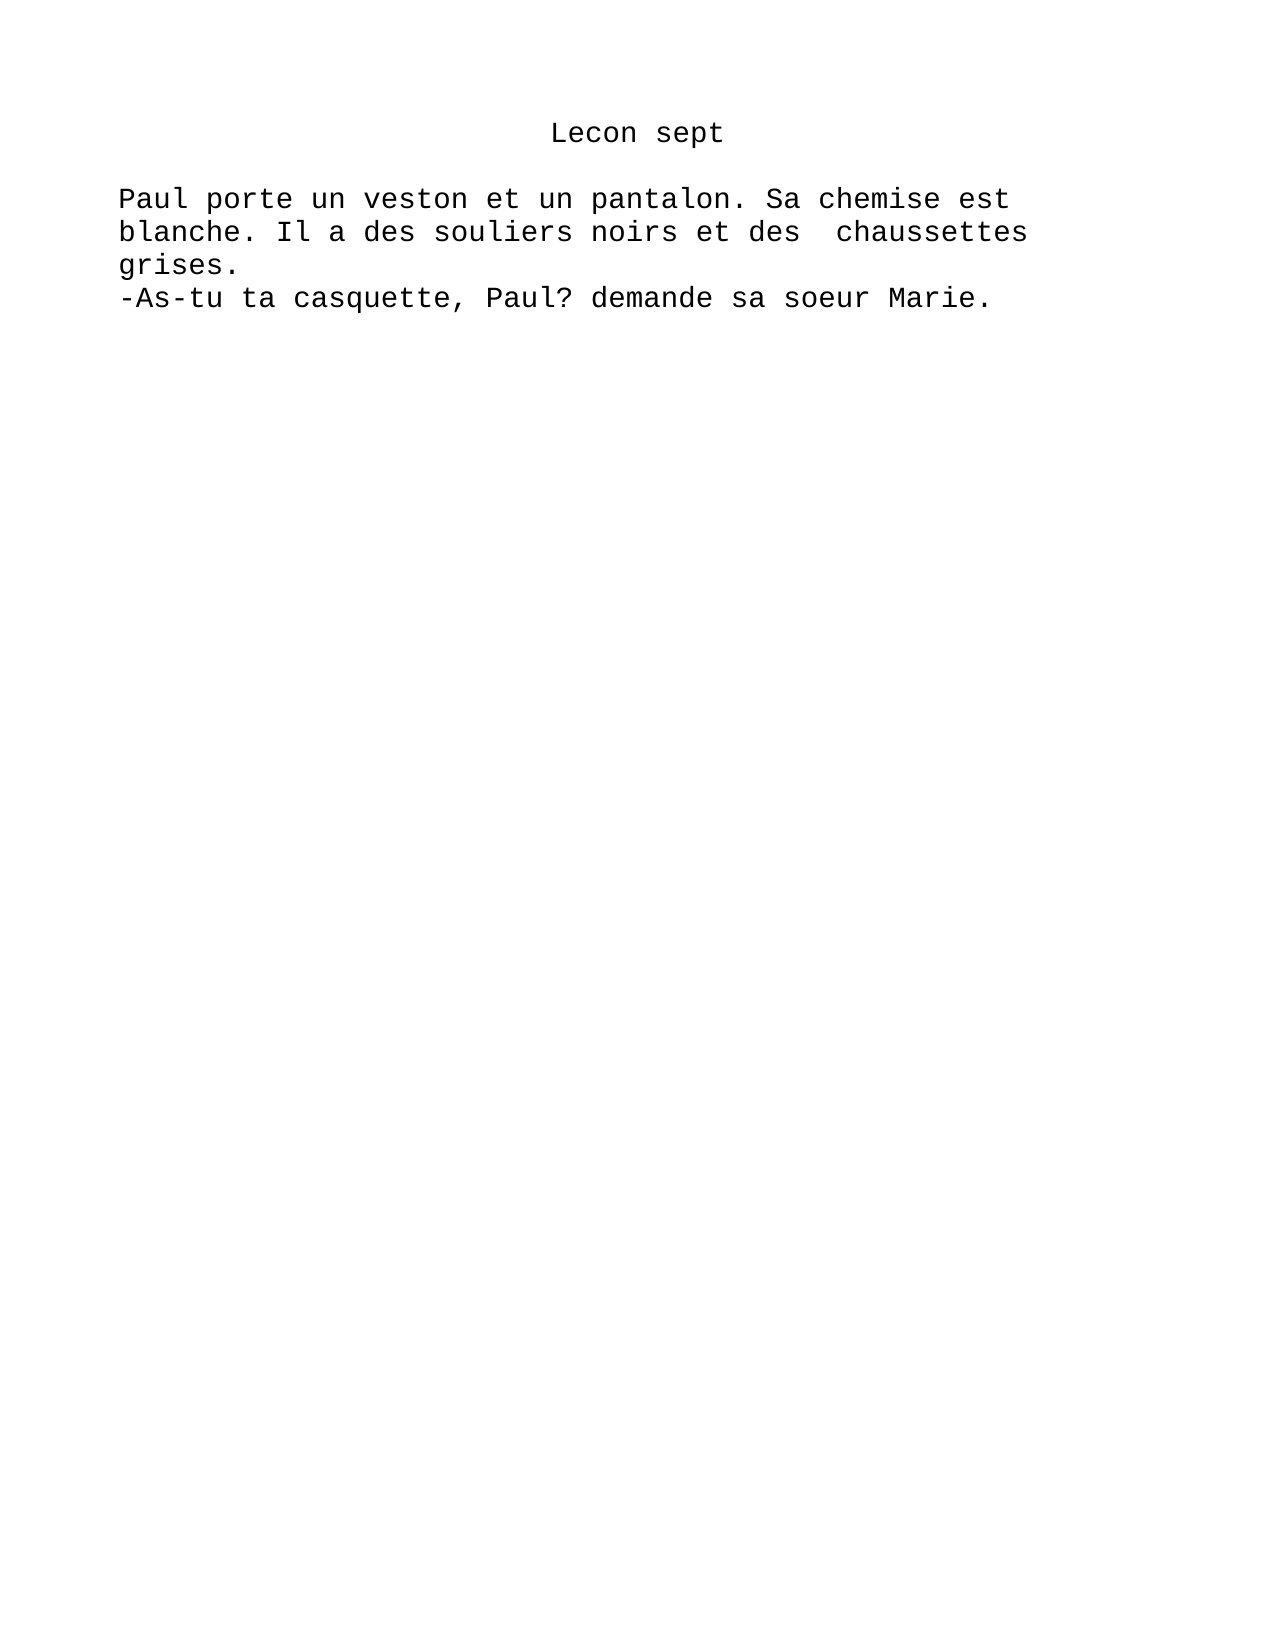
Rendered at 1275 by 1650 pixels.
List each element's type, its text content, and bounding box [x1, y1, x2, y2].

text -As-tu ta casquette, Paul? demande sa soeur Marie. [118, 283, 1157, 316]
text Lecon sept [118, 118, 1157, 151]
text Paul porte un veston et un pantalon. Sa chemise est blanche. Il a des souliers noirs et des chaussettes grises. [118, 184, 1157, 283]
